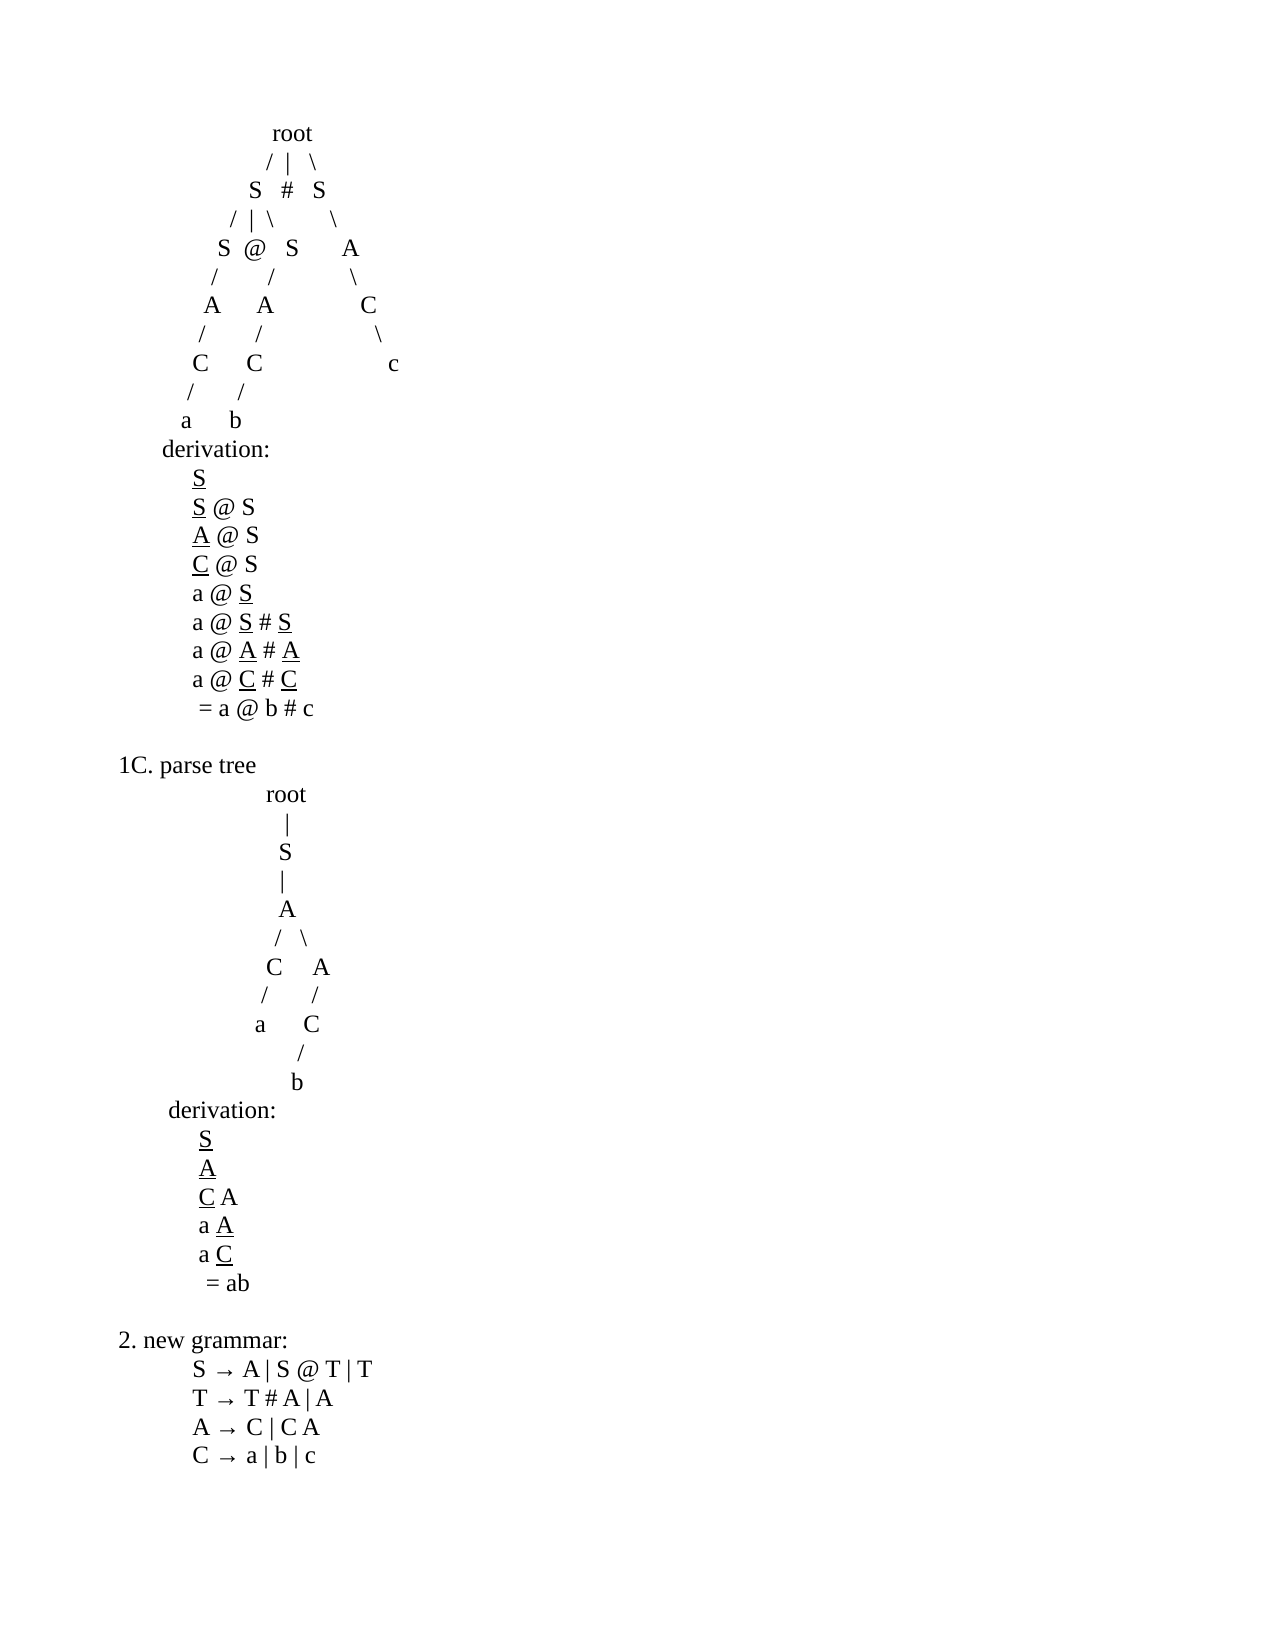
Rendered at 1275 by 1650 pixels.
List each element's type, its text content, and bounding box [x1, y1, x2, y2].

text a C [118, 1009, 1157, 1038]
text root [118, 118, 1157, 147]
text / | \ [118, 147, 1157, 176]
text a @ S # S [118, 607, 1157, 636]
text S @ S [118, 492, 1157, 521]
text A [118, 1153, 1157, 1182]
text S @ S A [118, 233, 1157, 262]
text = ab [118, 1268, 1157, 1297]
text S # S [118, 176, 1157, 204]
text S [118, 837, 1157, 866]
text derivation: [118, 434, 1157, 463]
text 2. new grammar: [118, 1326, 1157, 1354]
text C A [118, 952, 1157, 981]
text a C [118, 1239, 1157, 1268]
text / / \ [118, 319, 1157, 348]
text C → a | b | c [118, 1441, 1157, 1469]
text S [118, 463, 1157, 492]
text / / \ [118, 262, 1157, 291]
text A [118, 894, 1157, 923]
text / [118, 1038, 1157, 1067]
text S → A | S @ T | T [118, 1354, 1157, 1383]
text A A C [118, 291, 1157, 319]
text / / [118, 981, 1157, 1009]
text 1C. parse tree [118, 751, 1157, 779]
text a b [118, 406, 1157, 434]
text a @ A # A a @ C # C [118, 636, 1157, 693]
text / / [118, 377, 1157, 406]
text a A [118, 1211, 1157, 1239]
text = a @ b # c [118, 693, 1157, 722]
text derivation: [118, 1096, 1157, 1124]
text | [118, 808, 1157, 837]
text / \ [118, 923, 1157, 952]
text a @ S [118, 578, 1157, 607]
text / | \ \ [118, 204, 1157, 233]
text root [118, 779, 1157, 808]
text T → T # A | A [118, 1383, 1157, 1412]
text b [118, 1067, 1157, 1096]
text S [118, 1124, 1157, 1153]
text A → C | C A [118, 1412, 1157, 1441]
text C C c [118, 348, 1157, 377]
text C A [118, 1182, 1157, 1211]
text A @ S [118, 521, 1157, 549]
text C @ S [118, 549, 1157, 578]
text | [118, 866, 1157, 894]
